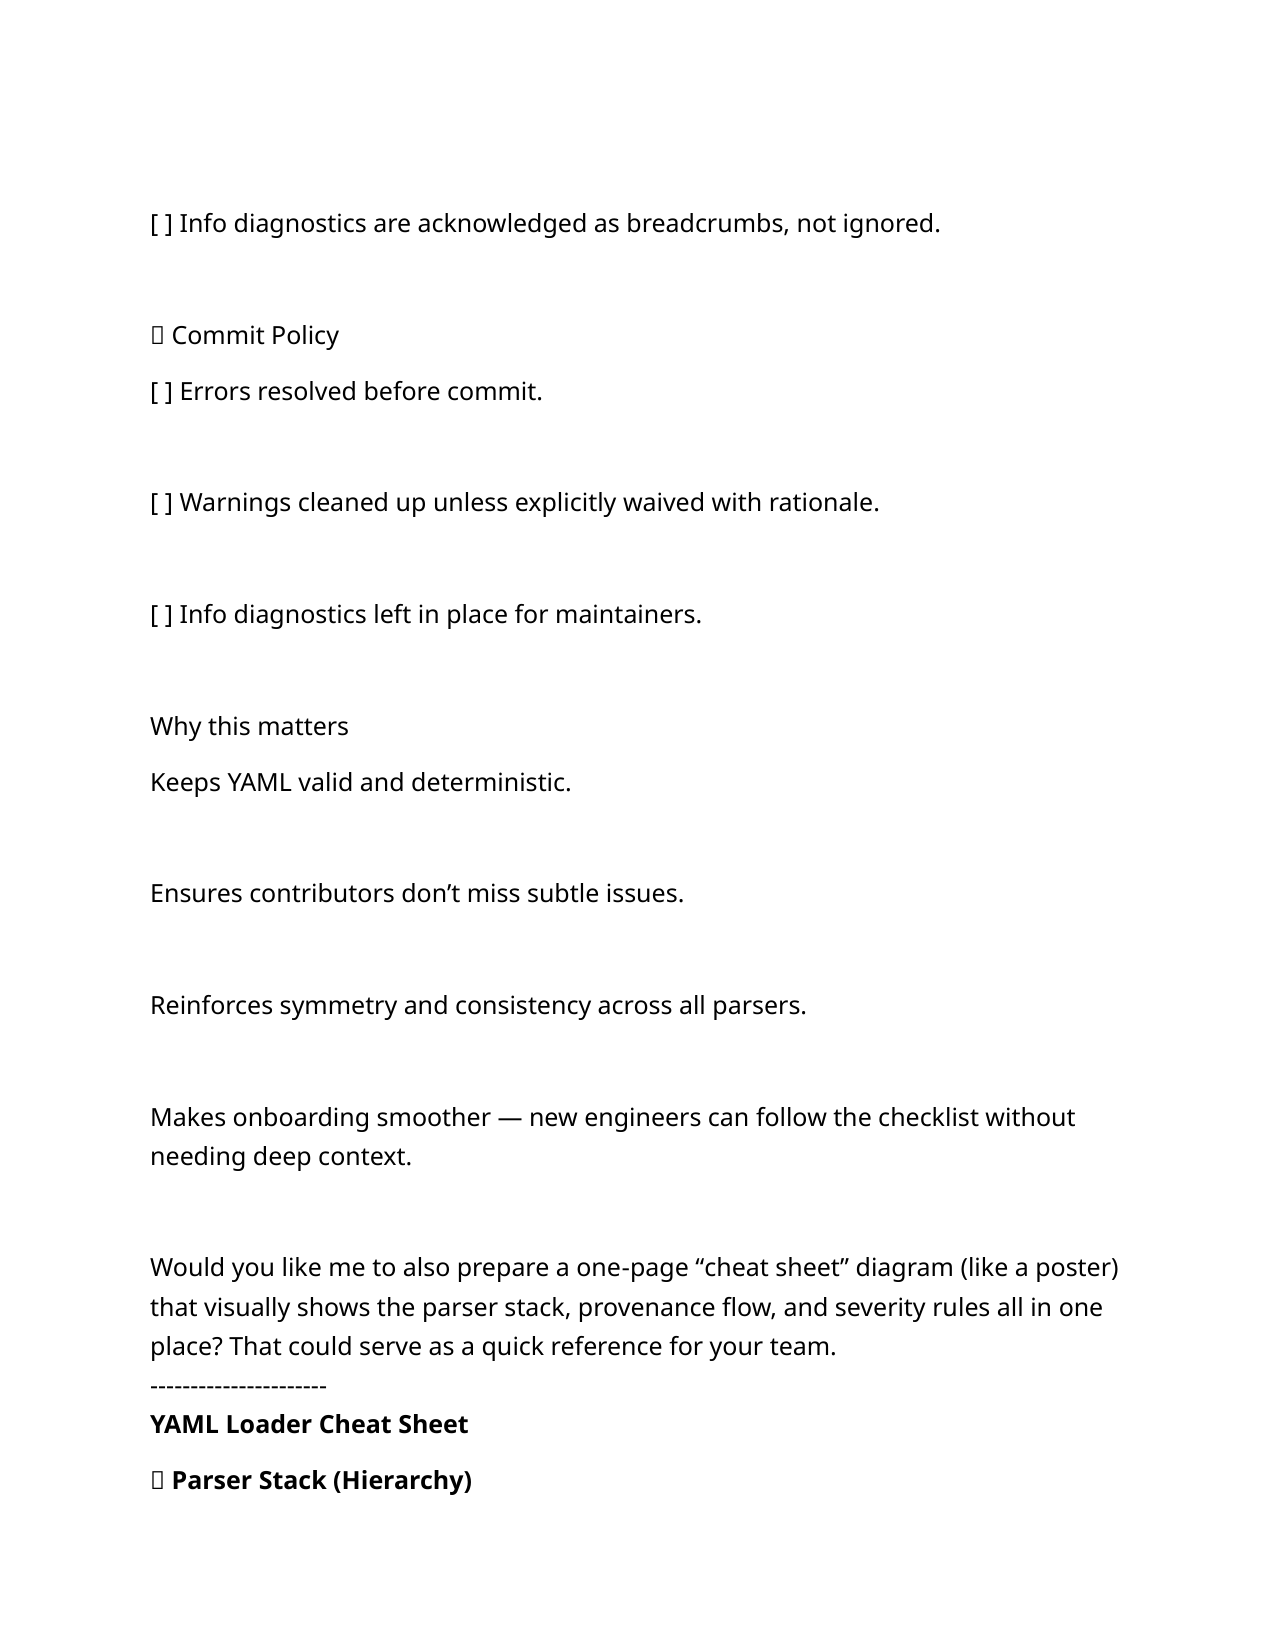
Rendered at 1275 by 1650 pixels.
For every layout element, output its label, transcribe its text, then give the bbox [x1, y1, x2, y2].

text Keeps YAML valid and deterministic. [150, 764, 1125, 798]
text Makes onboarding smoother — new engineers can follow the checklist without needing deep context. [150, 1099, 1125, 1172]
text [ ] Info diagnostics are acknowledged as breadcrumbs, not ignored. [150, 206, 1125, 240]
text 🧩 Parser Stack (Hierarchy) [150, 1462, 1125, 1497]
text [ ] Errors resolved before commit. [150, 373, 1125, 407]
text Would you like me to also prepare a one‑page “cheat sheet” diagram (like a poster) that visually shows the parser stack, provenance flow, and severity rules all in one place? That could serve as a quick reference for your team. ---------------------- YAML Loader Cheat Sheet [150, 1250, 1125, 1441]
text Reinforces symmetry and consistency across all parsers. [150, 987, 1125, 1022]
text Why this matters [150, 708, 1125, 742]
text [ ] Info diagnostics left in place for maintainers. [150, 597, 1125, 631]
text [ ] Warnings cleaned up unless explicitly waived with rationale. [150, 485, 1125, 519]
text Ensures contributors don’t miss subtle issues. [150, 876, 1125, 910]
text 📝 Commit Policy [150, 317, 1125, 352]
